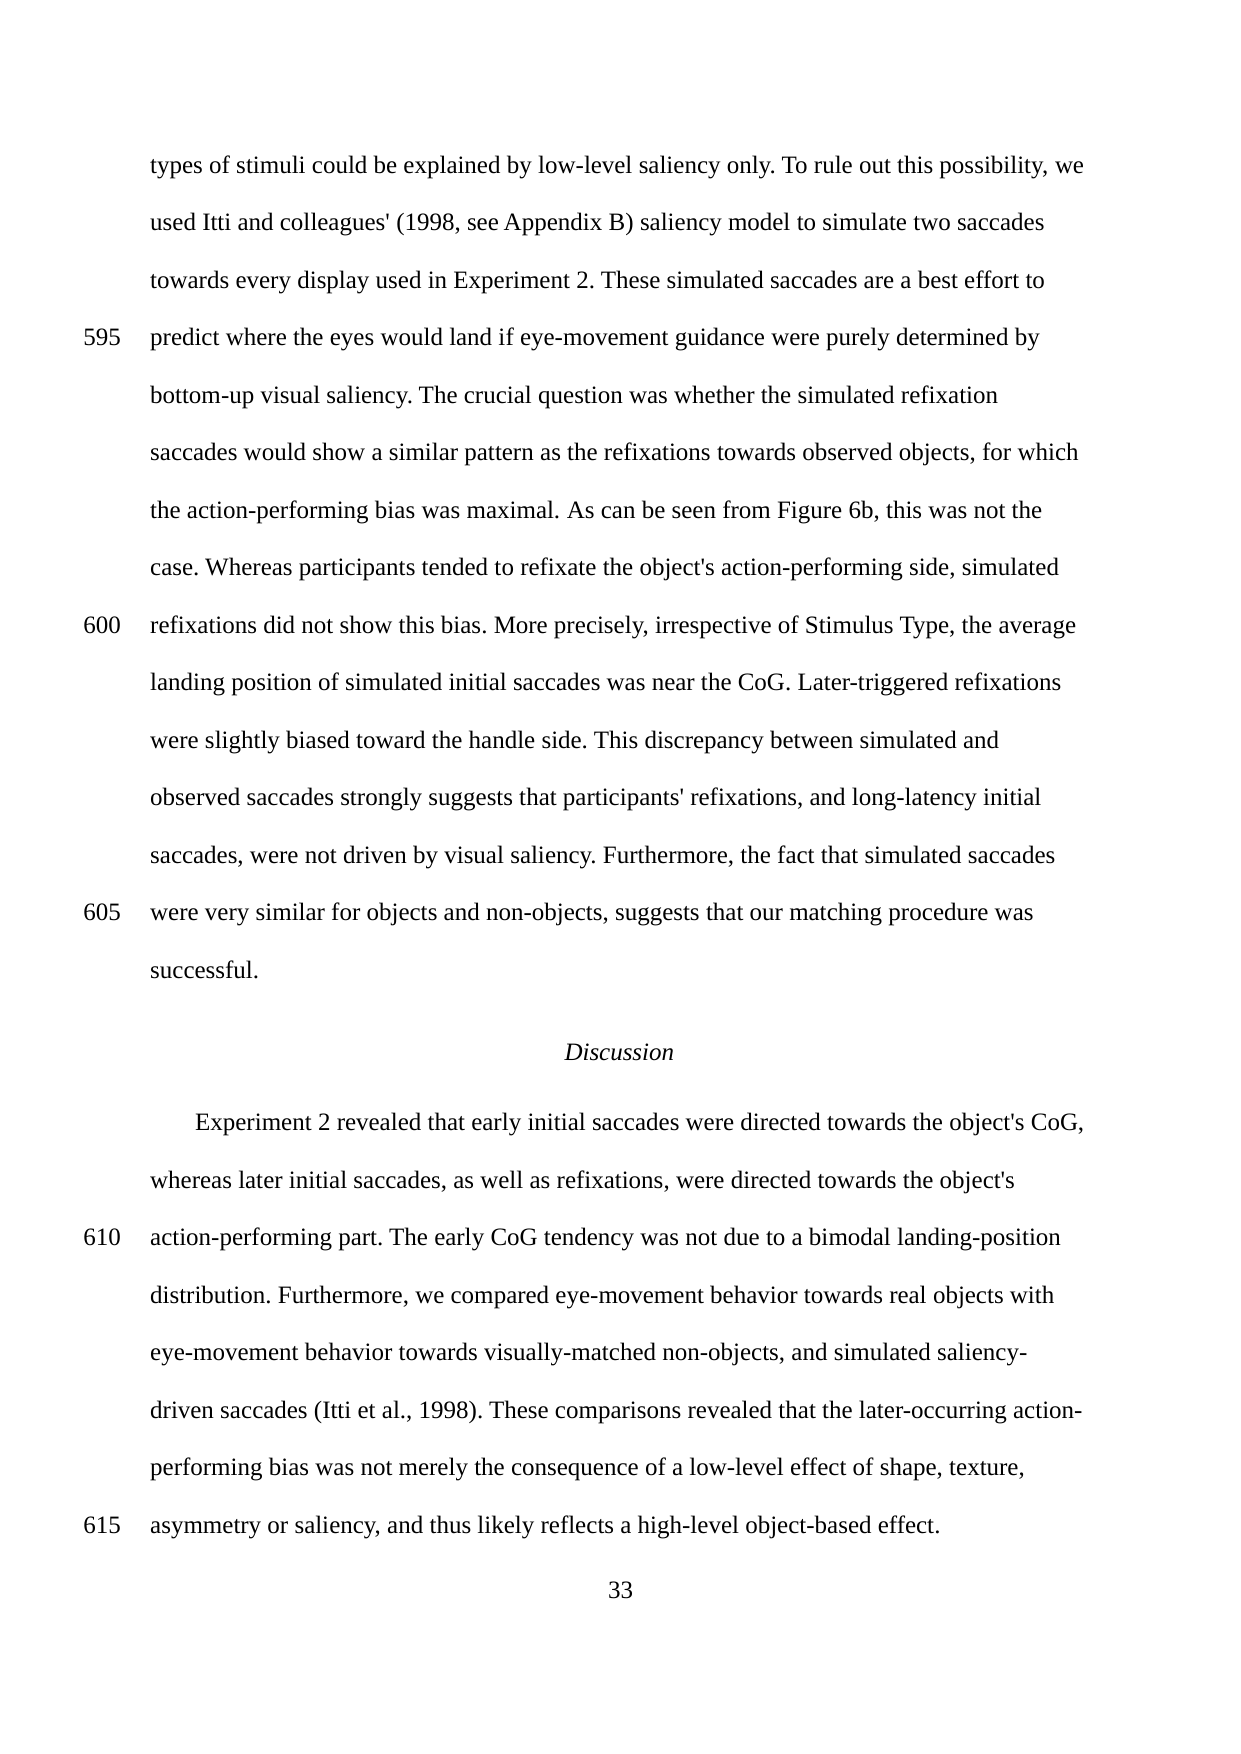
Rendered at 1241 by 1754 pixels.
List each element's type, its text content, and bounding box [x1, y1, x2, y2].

text types of stimuli could be explained by low-level saliency only. To rule out this possibility, we used Itti and colleagues' (1998, see Appendix B) saliency model to simulate two saccades towards every display used in Experiment 2. These simulated saccades are a best effort to predict where the eyes would land if eye-movement guidance were purely determined by bottom-up visual saliency. The crucial question was whether the simulated refixation saccades would show a similar pattern as the refixations towards observed objects, for which the action-performing bias was maximal. As can be seen from Figure 6b, this was not the case. Whereas participants tended to refixate the object's action-performing side, simulated refixations did not show this bias. More precisely, irrespective of Stimulus Type, the average landing position of simulated initial saccades was near the CoG. Later-triggered refixations were slightly biased toward the handle side. This discrepancy between simulated and observed saccades strongly suggests that participants' refixations, and long-latency initial saccades, were not driven by visual saliency. Furthermore, the fact that simulated saccades were very similar for objects and non-objects, suggests that our matching procedure was successful. [150, 150, 1091, 984]
text Experiment 2 revealed that early initial saccades were directed towards the object's CoG, whereas later initial saccades, as well as refixations, were directed towards the object's action-performing part. The early CoG tendency was not due to a bimodal landing-position distribution. Furthermore, we compared eye-movement behavior towards real objects with eye-movement behavior towards visually-matched non-objects, and simulated saliency-driven saccades (Itti et al., 1998). These comparisons revealed that the later-occurring action-performing bias was not merely the consequence of a low-level effect of shape, texture, asymmetry or saliency, and thus likely reflects a high-level object-based effect. [150, 1107, 1091, 1539]
subtitle Discussion [150, 1037, 1091, 1066]
